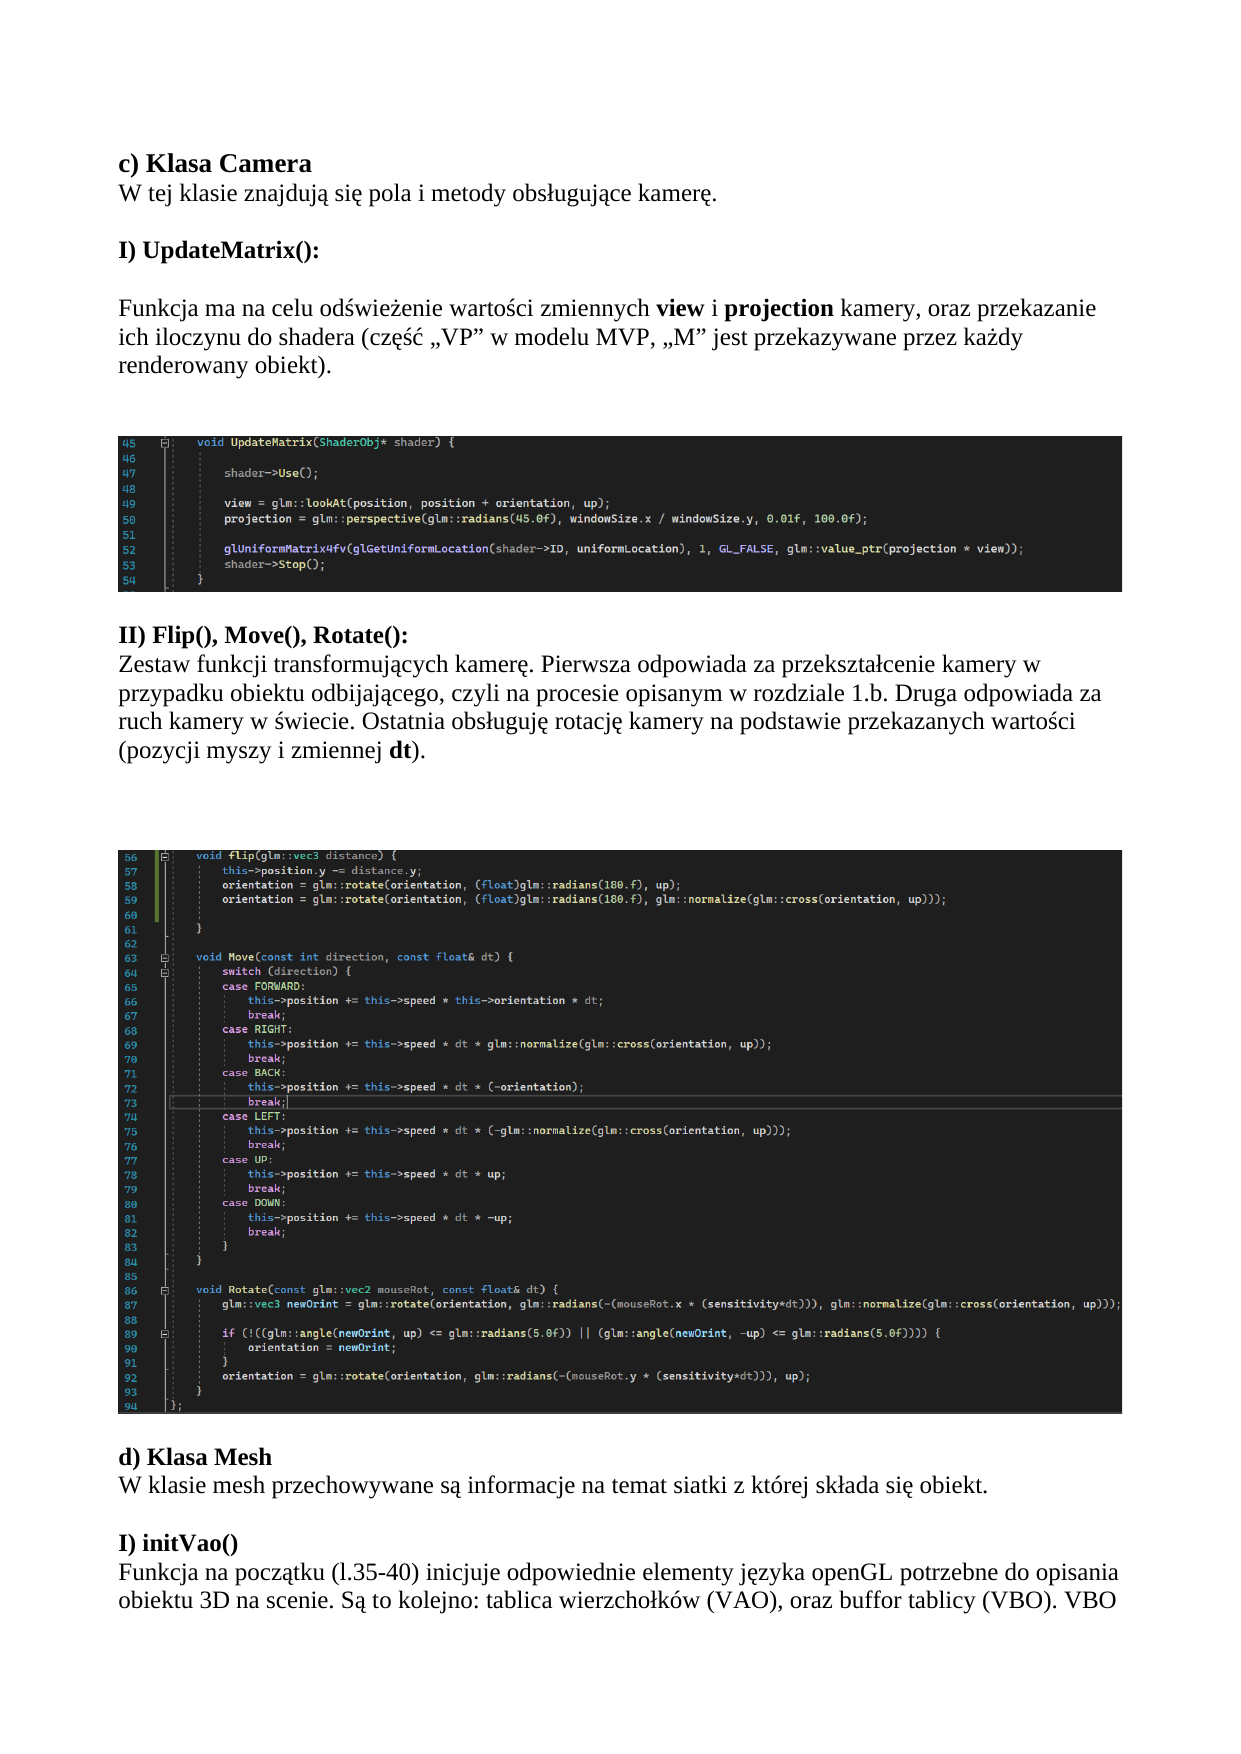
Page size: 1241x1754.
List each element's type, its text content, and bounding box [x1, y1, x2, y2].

text W tej klasie znajdują się pola i metody obsługujące kamerę. [118, 178, 1122, 207]
text Zestaw funkcji transformujących kamerę. Pierwsza odpowiada za przekształcenie kamery w przypadku obiektu odbijającego, czyli na procesie opisanym w rozdziale 1.b. Druga odpowiada za ruch kamery w świecie. Ostatnia obsługuję rotację kamery na podstawie przekazanych wartości (pozycji myszy i zmiennej dt). [118, 649, 1122, 793]
text d) Klasa Mesh W klasie mesh przechowywane są informacje na temat siatki z której składa się obiekt. [118, 1414, 1122, 1499]
text I) UpdateMatrix(): [118, 236, 1122, 264]
text II) Flip(), Move(), Rotate(): [118, 592, 1122, 649]
text Funkcja ma na celu odświeżenie wartości zmiennych view i projection kamery, oraz przekazanie ich iloczynu do shadera (część „VP” w modelu MVP, „M” jest przekazywane przez każdy renderowany obiekt). [118, 293, 1122, 379]
picture [118, 850, 1123, 1414]
text I) initVao() [118, 1528, 1122, 1557]
picture [118, 436, 1123, 592]
text c) Klasa Camera [118, 147, 1122, 178]
text Funkcja na początku (l.35-40) inicjuje odpowiednie elementy języka openGL potrzebne do opisania obiektu 3D na scenie. Są to kolejno: tablica wierzchołków (VAO), oraz buffor tablicy (VBO). VBO [118, 1557, 1122, 1614]
